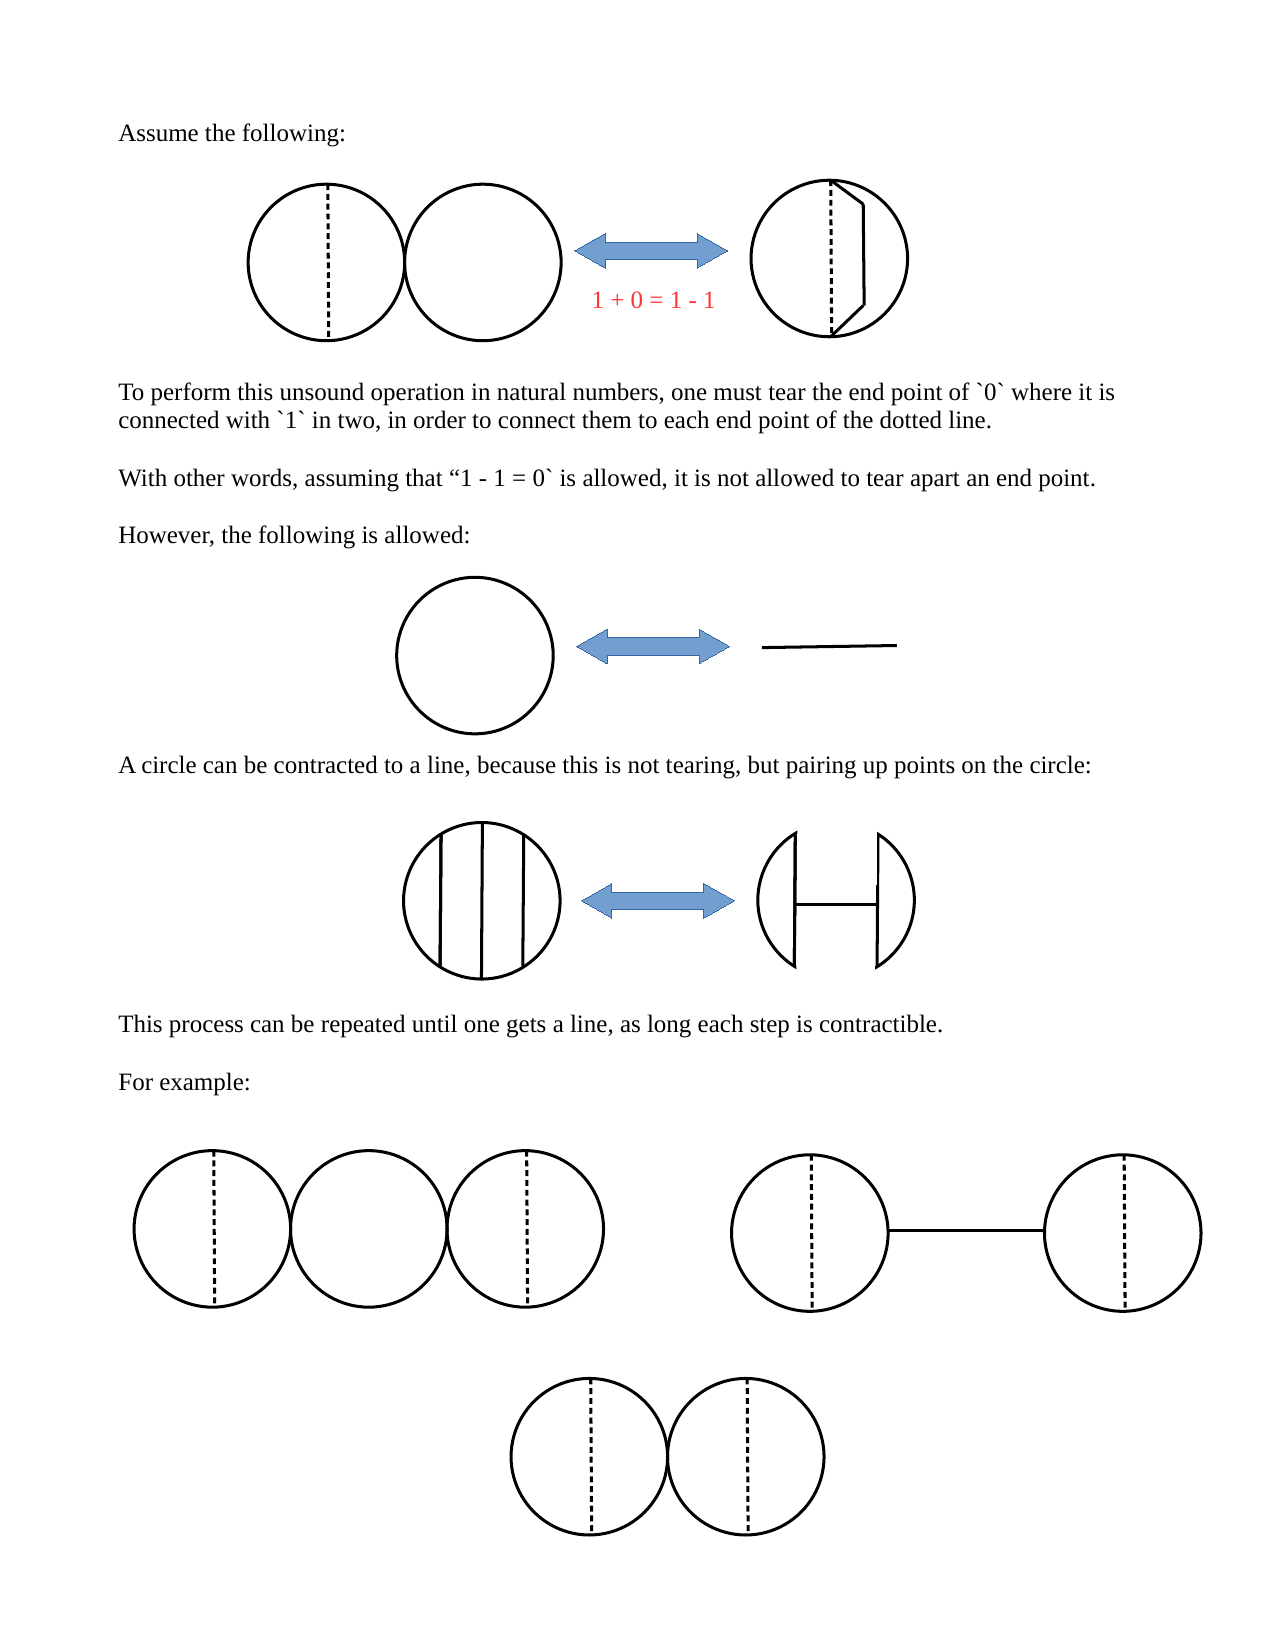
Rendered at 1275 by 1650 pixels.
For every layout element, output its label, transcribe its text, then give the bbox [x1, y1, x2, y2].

text With other words, assuming that “1 - 1 = 0` is allowed, it is not allowed to tear apart an end point. [118, 463, 1157, 492]
text This process can be repeated until one gets a line, as long each step is contractible. [118, 1009, 1157, 1038]
text To perform this unsound operation in natural numbers, one must tear the end point of `0` where it is connected with `1` in two, in order to connect them to each end point of the dotted line. [118, 377, 1157, 434]
text For example: [118, 1067, 1157, 1096]
text However, the following is allowed: [118, 521, 1157, 549]
text A circle can be contracted to a line, because this is not tearing, but pairing up points on the circle: [118, 751, 1157, 779]
text Assume the following: [118, 118, 1157, 147]
